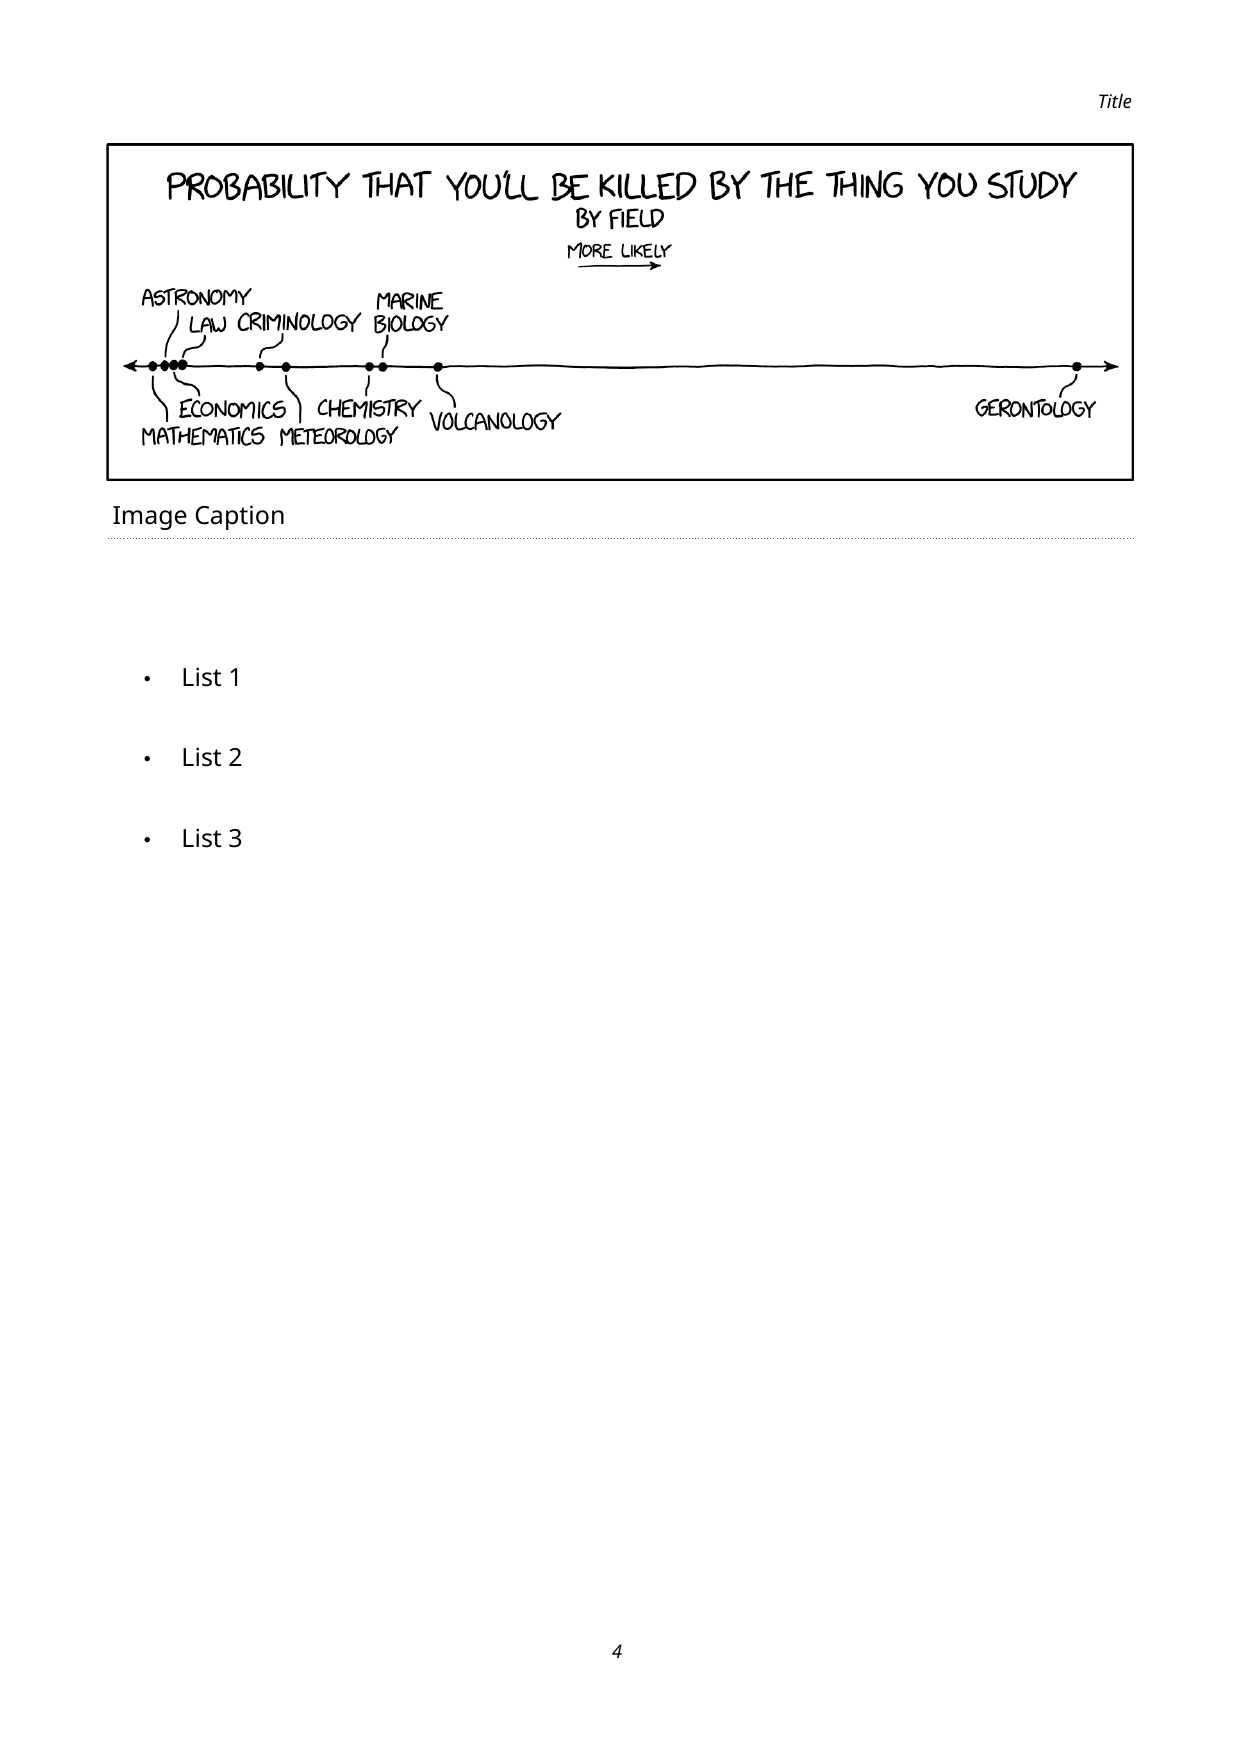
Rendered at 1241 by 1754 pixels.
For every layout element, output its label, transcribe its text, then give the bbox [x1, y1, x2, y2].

text Image Caption [106, 481, 1134, 538]
list List 2 [144, 740, 1134, 774]
list List 3 [144, 820, 1134, 854]
list List 1 [144, 659, 1134, 693]
picture [106, 143, 1134, 481]
